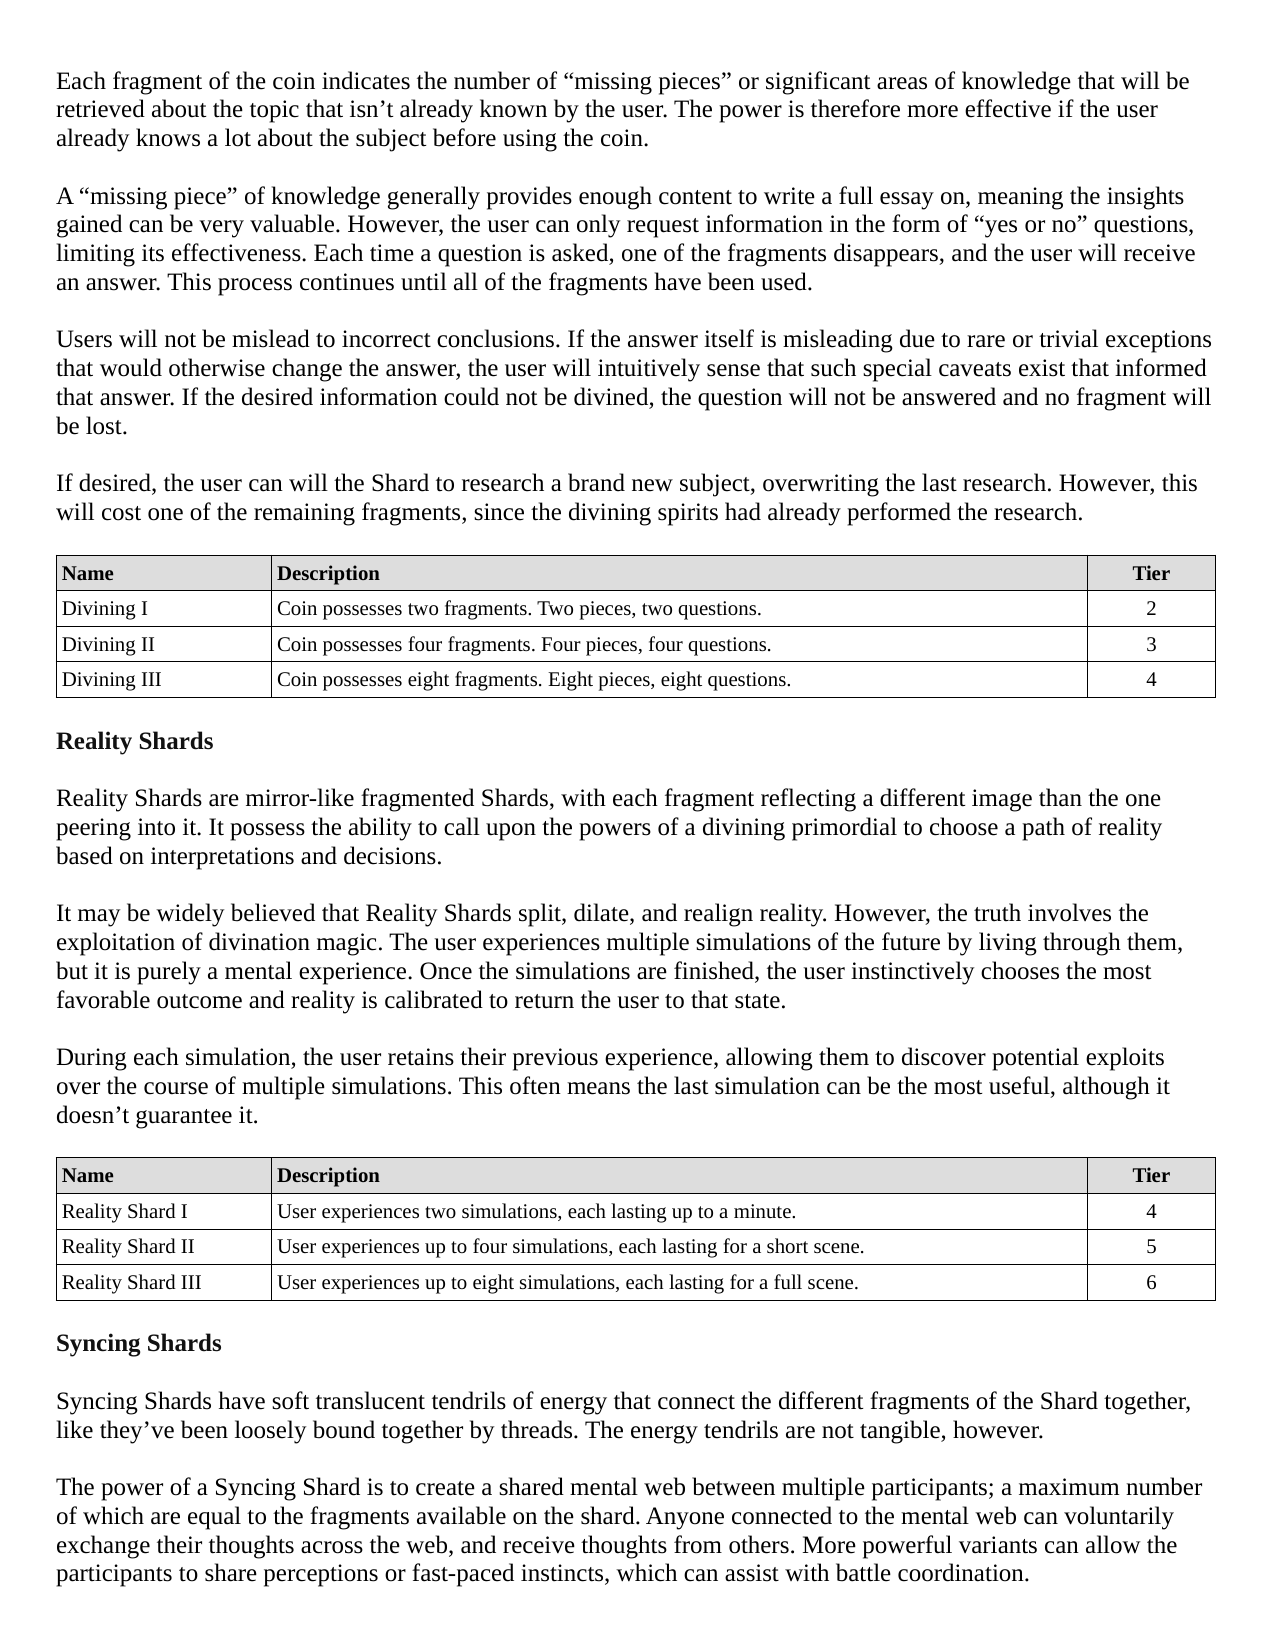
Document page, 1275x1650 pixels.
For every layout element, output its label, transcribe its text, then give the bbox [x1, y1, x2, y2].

table_header Tier [1088, 1158, 1215, 1193]
table_header Name [57, 1158, 271, 1193]
table_cell User experiences up to four simulations, each lasting for a short scene. [272, 1230, 1087, 1264]
table_cell Coin possesses four fragments. Four pieces, four questions. [272, 627, 1087, 661]
text Users will not be mislead to incorrect conclusions. If the answer itself is misleading due to rare or trivial exceptions that would otherwise change the answer, the user will intuitively sense that such special caveats exist that informed that answer. If the desired information could not be divined, the question will not be answered and no fragment will be lost. [56, 324, 1215, 439]
table_header Tier [1088, 556, 1215, 590]
text During each simulation, the user retains their previous experience, allowing them to discover potential exploits over the course of multiple simulations. This often means the last simulation can be the most useful, although it doesn’t guarantee it. [56, 1042, 1215, 1128]
table_cell Coin possesses two fragments. Two pieces, two questions. [272, 591, 1087, 626]
table_cell Divining II [57, 627, 271, 661]
table_cell 6 [1088, 1265, 1215, 1300]
table_header Description [272, 1158, 1087, 1193]
table_cell 4 [1088, 662, 1215, 697]
table_cell Reality Shard II [57, 1230, 271, 1264]
subtitle Reality Shards [56, 726, 1215, 755]
table_cell Coin possesses eight fragments. Eight pieces, eight questions. [272, 662, 1087, 697]
subtitle Syncing Shards [56, 1328, 1215, 1357]
table_header Name [57, 556, 271, 590]
text A “missing piece” of knowledge generally provides enough content to write a full essay on, meaning the insights gained can be very valuable. However, the user can only request information in the form of “yes or no” questions, limiting its effectiveness. Each time a question is asked, one of the fragments disappears, and the user will receive an answer. This process continues until all of the fragments have been used. [56, 181, 1215, 296]
text Reality Shards are mirror-like fragmented Shards, with each fragment reflecting a different image than the one peering into it. It possess the ability to call upon the powers of a divining primordial to choose a path of reality based on interpretations and decisions. [56, 783, 1215, 870]
table_cell Divining I [57, 591, 271, 626]
table_cell User experiences two simulations, each lasting up to a minute. [272, 1194, 1087, 1228]
table_cell Divining III [57, 662, 271, 697]
table_cell Reality Shard III [57, 1265, 271, 1300]
table_cell User experiences up to eight simulations, each lasting for a full scene. [272, 1265, 1087, 1300]
text It may be widely believed that Reality Shards split, dilate, and realign reality. However, the truth involves the exploitation of divination magic. The user experiences multiple simulations of the future by living through them, but it is purely a mental experience. Once the simulations are finished, the user instinctively chooses the most favorable outcome and reality is calibrated to return the user to that state. [56, 898, 1215, 1013]
table_cell 2 [1088, 591, 1215, 626]
text The power of a Syncing Shard is to create a shared mental web between multiple participants; a maximum number of which are equal to the fragments available on the shard. Anyone connected to the mental web can voluntarily exchange their thoughts across the web, and receive thoughts from others. More powerful variants can allow the participants to share perceptions or fast-paced instincts, which can assist with battle coordination. [56, 1472, 1215, 1587]
text Each fragment of the coin indicates the number of “missing pieces” or significant areas of knowledge that will be retrieved about the topic that isn’t already known by the user. The power is therefore more effective if the user already knows a lot about the subject before using the coin. [56, 66, 1215, 152]
text Syncing Shards have soft translucent tendrils of energy that connect the different fragments of the Shard together, like they’ve been loosely bound together by threads. The energy tendrils are not tangible, however. [56, 1386, 1215, 1443]
table_cell 3 [1088, 627, 1215, 661]
table_header Description [272, 556, 1087, 590]
table_cell 5 [1088, 1230, 1215, 1264]
table_cell 4 [1088, 1194, 1215, 1228]
text If desired, the user can will the Shard to research a brand new subject, overwriting the last research. However, this will cost one of the remaining fragments, since the divining spirits had already performed the research. [56, 468, 1215, 526]
table_cell Reality Shard I [57, 1194, 271, 1228]
